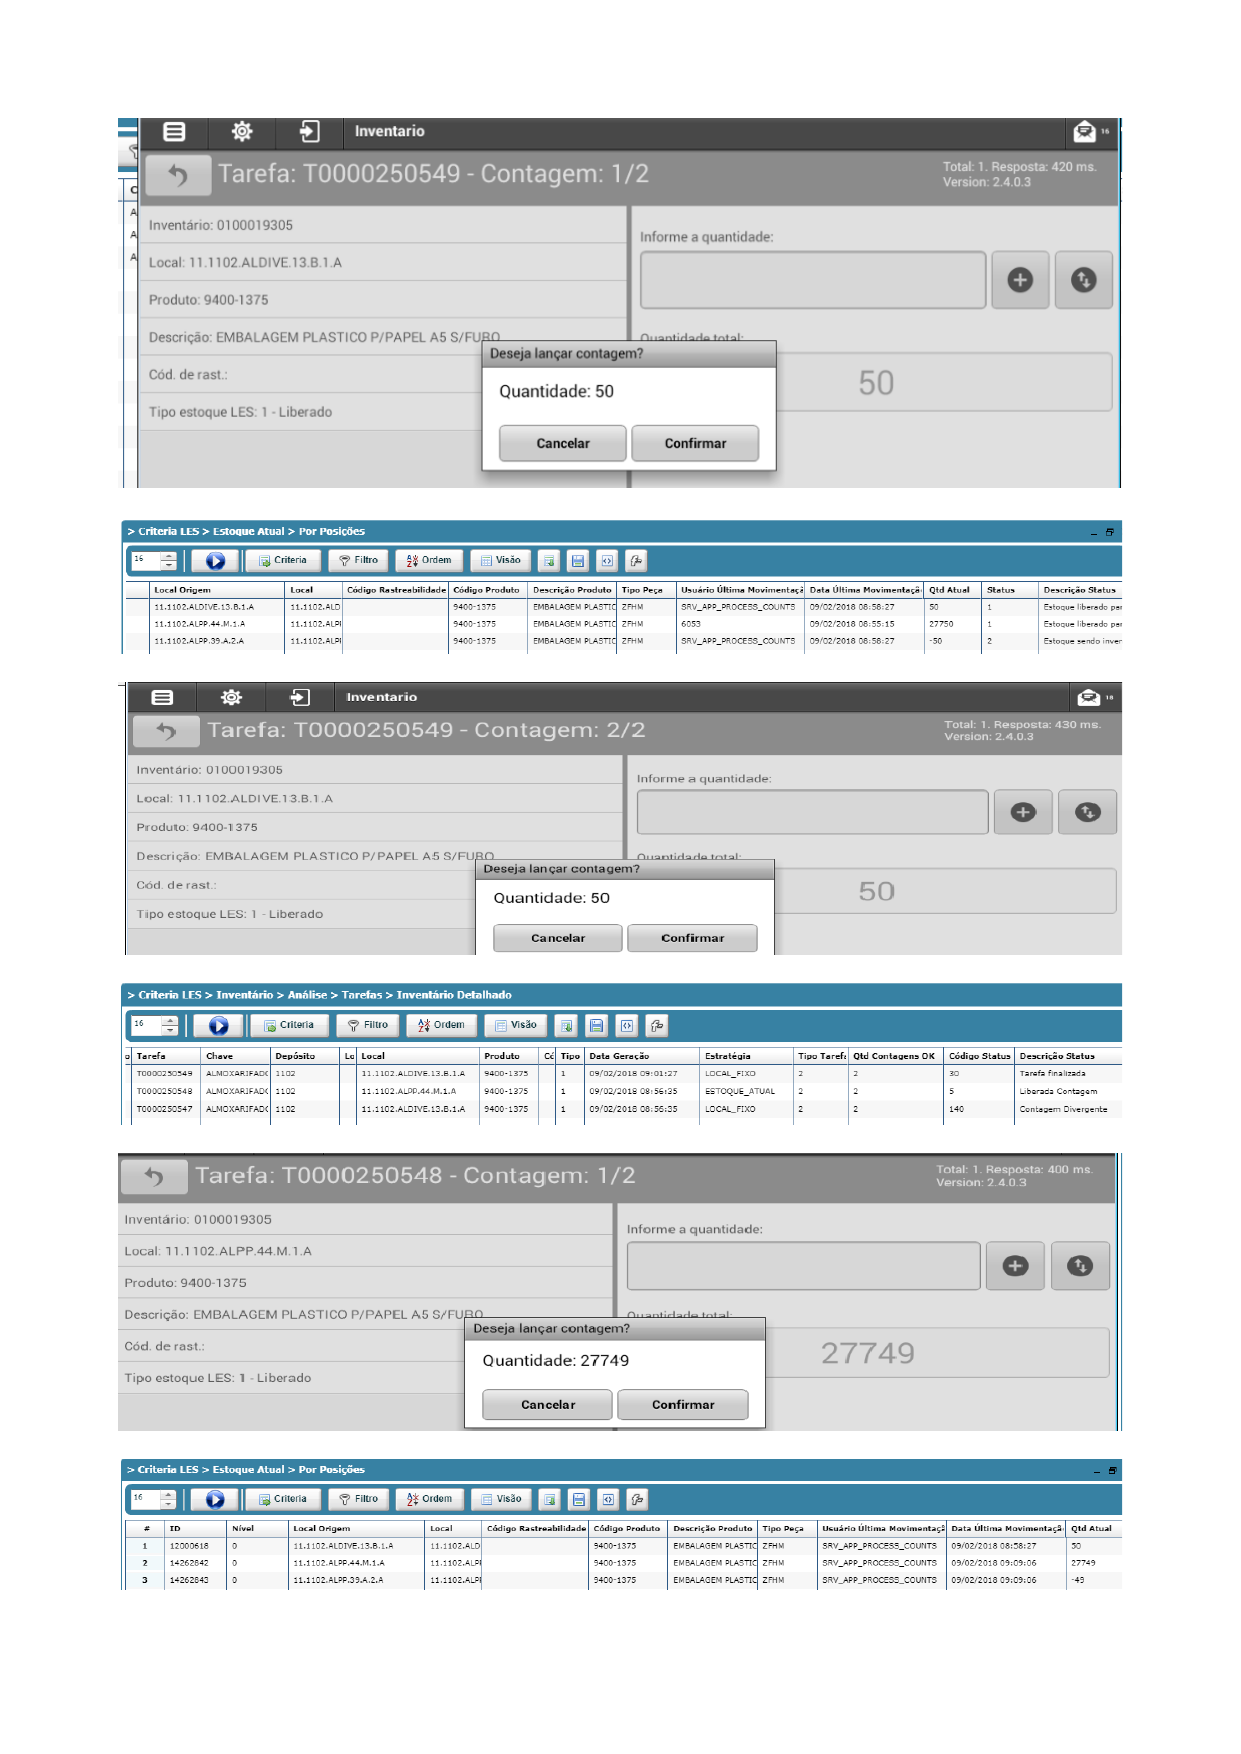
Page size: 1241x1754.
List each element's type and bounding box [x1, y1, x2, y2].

picture [118, 682, 1123, 955]
picture [118, 516, 1123, 654]
picture [118, 1153, 1123, 1431]
picture [118, 118, 1123, 488]
picture [118, 983, 1123, 1125]
picture [118, 1459, 1123, 1590]
